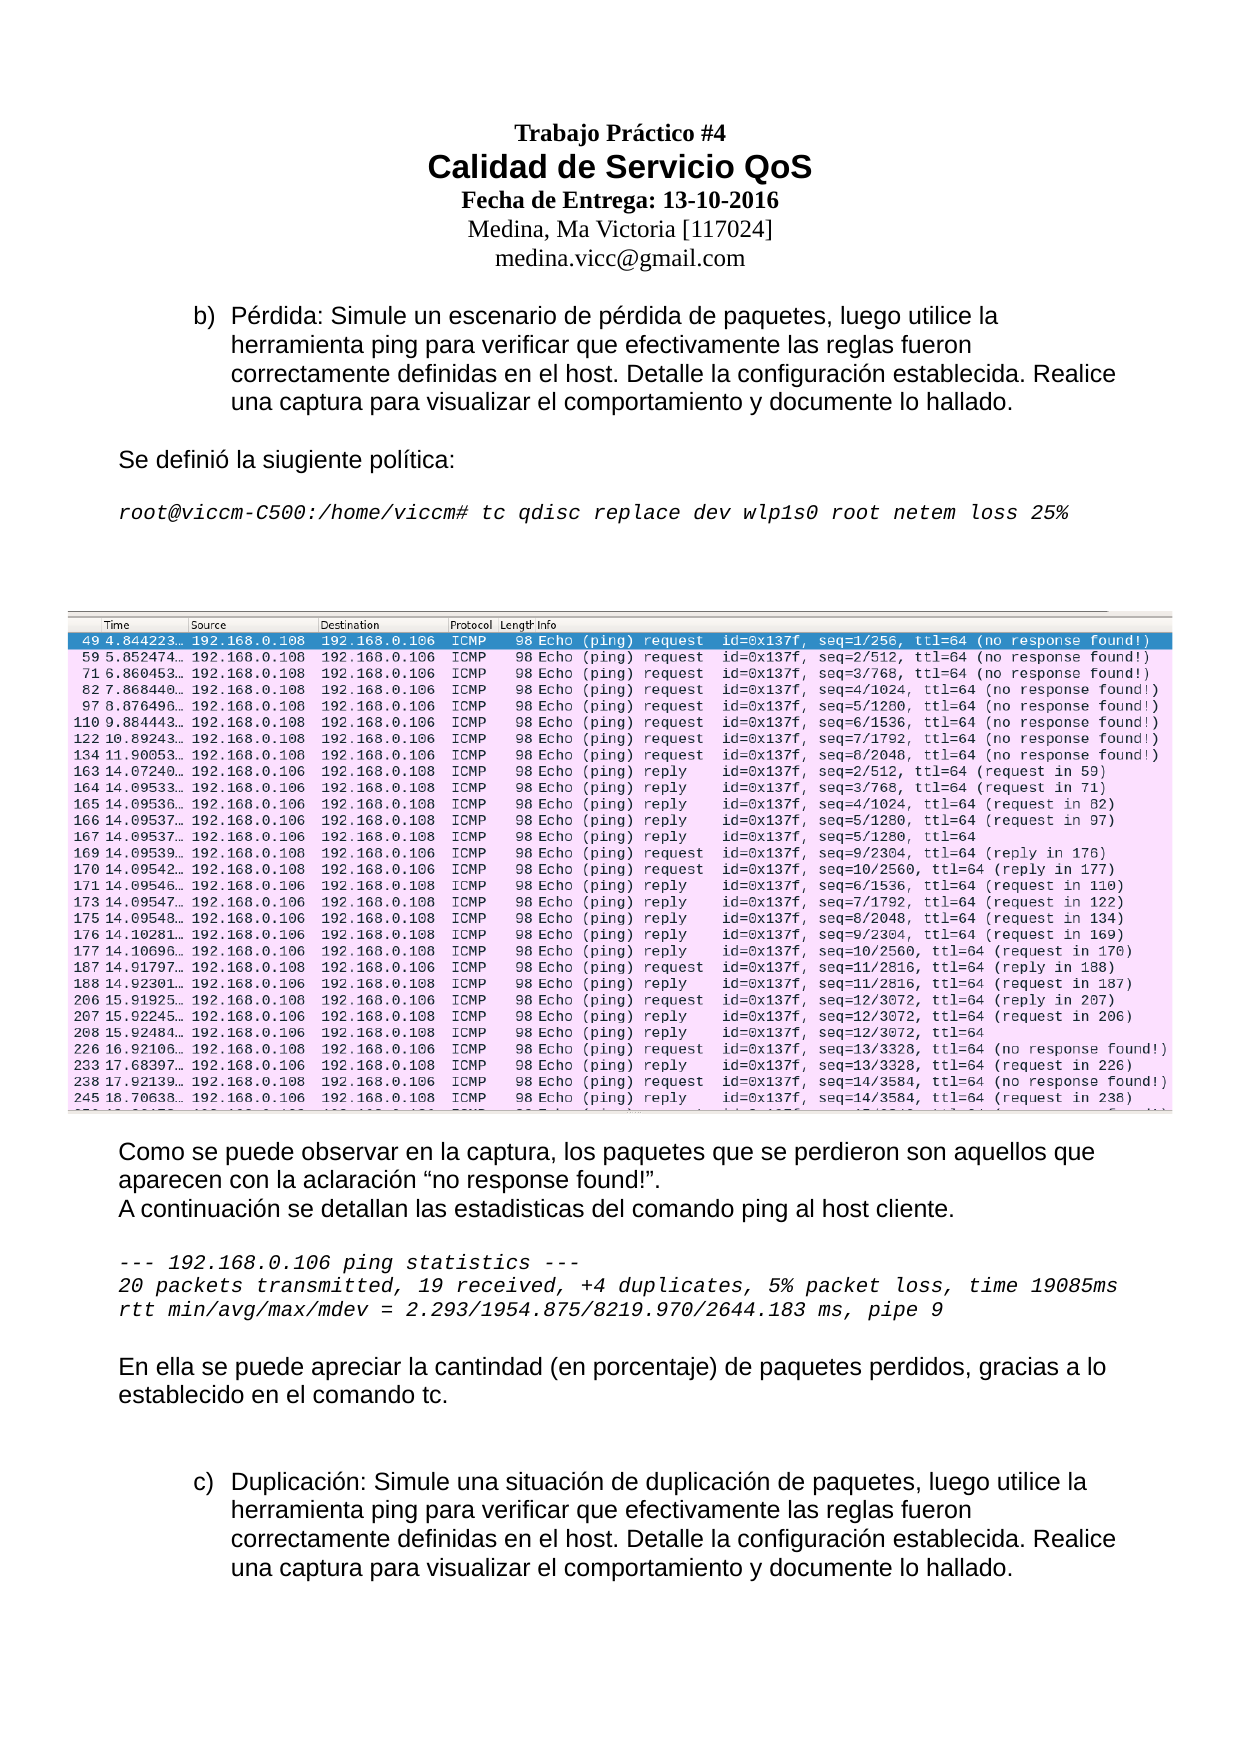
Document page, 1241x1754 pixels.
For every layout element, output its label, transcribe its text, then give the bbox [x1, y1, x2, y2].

text En ella se puede apreciar la cantindad (en porcentaje) de paquetes perdidos, gracias a lo establecido en el comando tc. [118, 1351, 1122, 1409]
picture [67, 611, 1173, 1114]
text Como se puede observar en la captura, los paquetes que se perdieron son aquellos que aparecen con la aclaración “no response found!”. [118, 1137, 1122, 1194]
text Se definió la siugiente política: [118, 445, 1122, 473]
text rtt min/avg/max/mdev = 2.293/1954.875/8219.970/2644.183 ms, pipe 9 [118, 1299, 1122, 1323]
text root@viccm-C500:/home/viccm# tc qdisc replace dev wlp1s0 root netem loss 25% [118, 502, 1122, 526]
text A continuación se detallan las estadisticas del comando ping al host cliente. [118, 1194, 1122, 1223]
text 20 packets transmitted, 19 received, +4 duplicates, 5% packet loss, time 19085ms [118, 1275, 1122, 1299]
list Duplicación: Simule una situación de duplicación de paquetes, luego utilice la herramienta ping para verificar que efectivamente las reglas fueron correctamente definidas en el host. Detalle la configuración establecida. Realice una captura para visualizar el comportamiento y documente lo hallado. [193, 1466, 1122, 1581]
list Pérdida: Simule un escenario de pérdida de paquetes, luego utilice la herramienta ping para verificar que efectivamente las reglas fueron correctamente definidas en el host. Detalle la configuración establecida. Realice una captura para visualizar el comportamiento y documente lo hallado. [193, 301, 1122, 416]
text --- 192.168.0.106 ping statistics --- [118, 1252, 1122, 1275]
